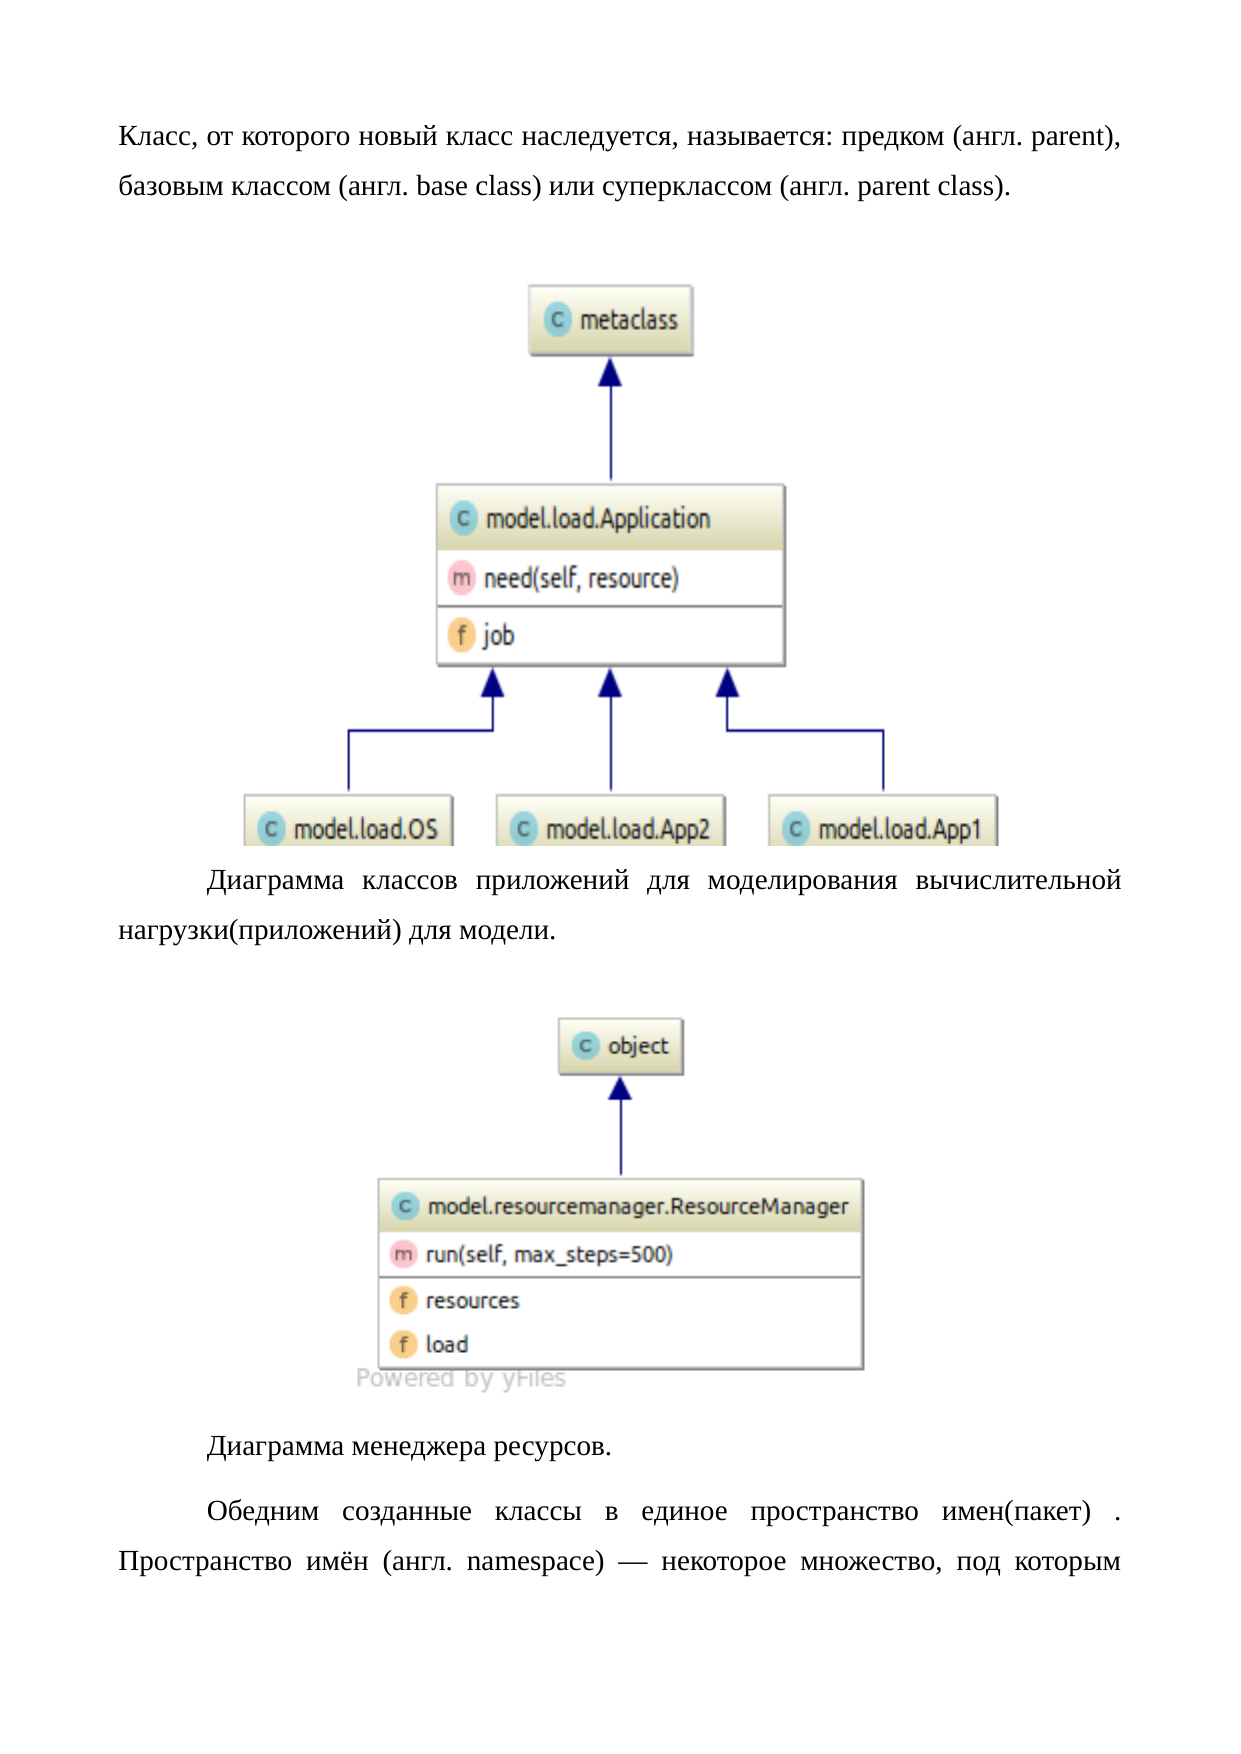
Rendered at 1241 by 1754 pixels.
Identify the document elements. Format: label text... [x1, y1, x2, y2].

text Обедним созданные классы в единое пространство имен(пакет) . Пространство имён (англ. namespace) — некоторое множество, под которым [118, 1493, 1122, 1577]
text Диаграмма менеджера ресурсов. [118, 977, 1122, 1461]
picture [336, 977, 905, 1411]
picture [202, 233, 1039, 846]
text Класс, от которого новый класс наследуется, называется: предком (англ. parent), базовым классом (англ. base class) или суперклассом (англ. parent class). [118, 118, 1122, 202]
text Диаграмма классов приложений для моделирования вычислительной нагрузки(приложений) для модели. [118, 233, 1122, 946]
